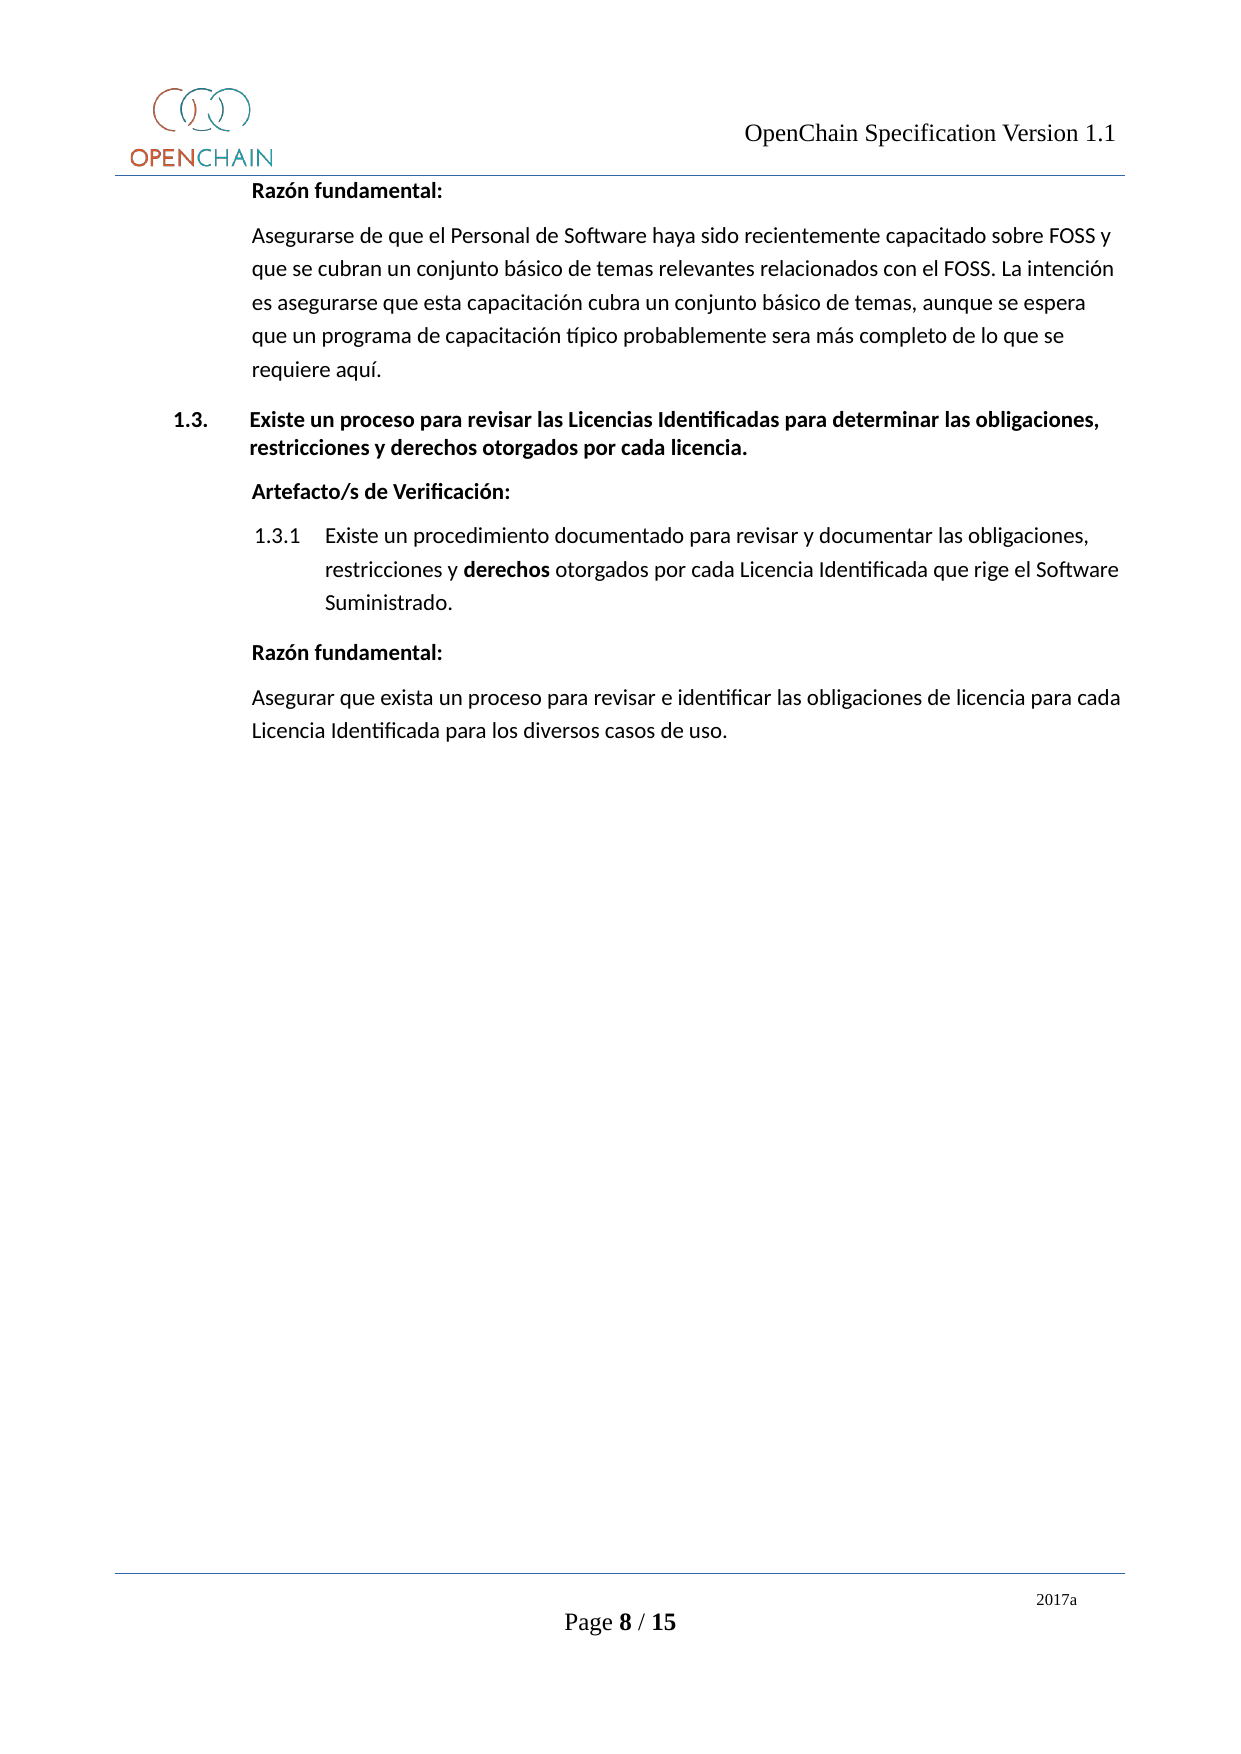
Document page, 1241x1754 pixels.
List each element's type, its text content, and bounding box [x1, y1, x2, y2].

subtitle Razón fundamental: [252, 638, 1122, 666]
subtitle Artefacto/s de Verificación: [252, 477, 1122, 505]
subtitle Razón fundamental: [252, 176, 1122, 204]
text Asegurar que exista un proceso para revisar e identificar las obligaciones de licencia para cada Licencia Identificada para los diversos casos de uso. [252, 683, 1122, 744]
subtitle Existe un proceso para revisar las Licencias Identificadas para determinar las obligaciones, restricciones y derechos otorgados por cada licencia. [173, 405, 1122, 461]
picture [130, 88, 272, 167]
text Asegurarse de que el Personal de Software haya sido recientemente capacitado sobre FOSS y que se cubran un conjunto básico de temas relevantes relacionados con el FOSS. La intención es asegurarse que esta capacitación cubra un conjunto básico de temas, aunque se espera que un programa de capacitación típico probablemente sera más completo de lo que se requiere aquí. [252, 221, 1122, 383]
subtitle Existe un procedimiento documentado para revisar y documentar las obligaciones, restricciones y derechos otorgados por cada Licencia Identificada que rige el Software Suministrado. [254, 521, 1122, 617]
